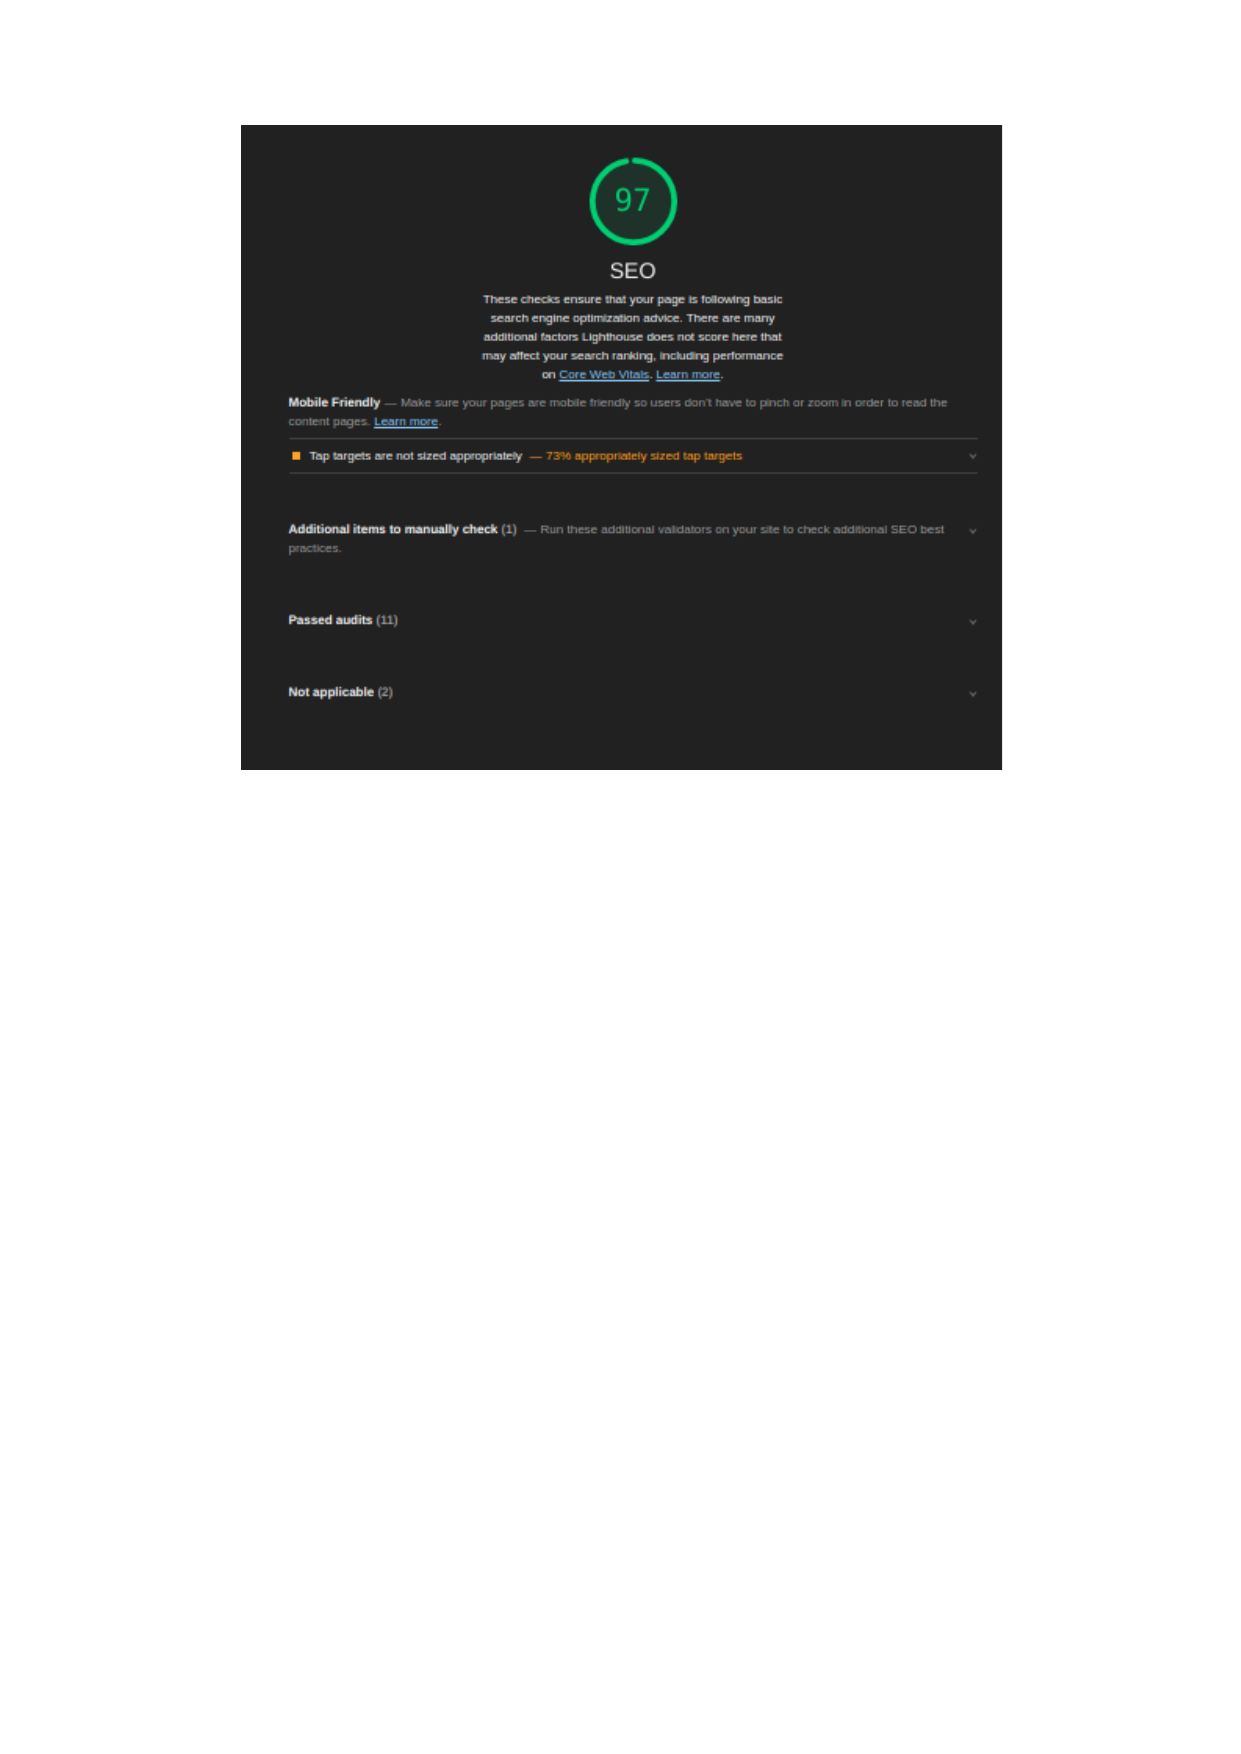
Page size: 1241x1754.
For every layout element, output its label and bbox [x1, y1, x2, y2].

picture [241, 125, 1003, 770]
